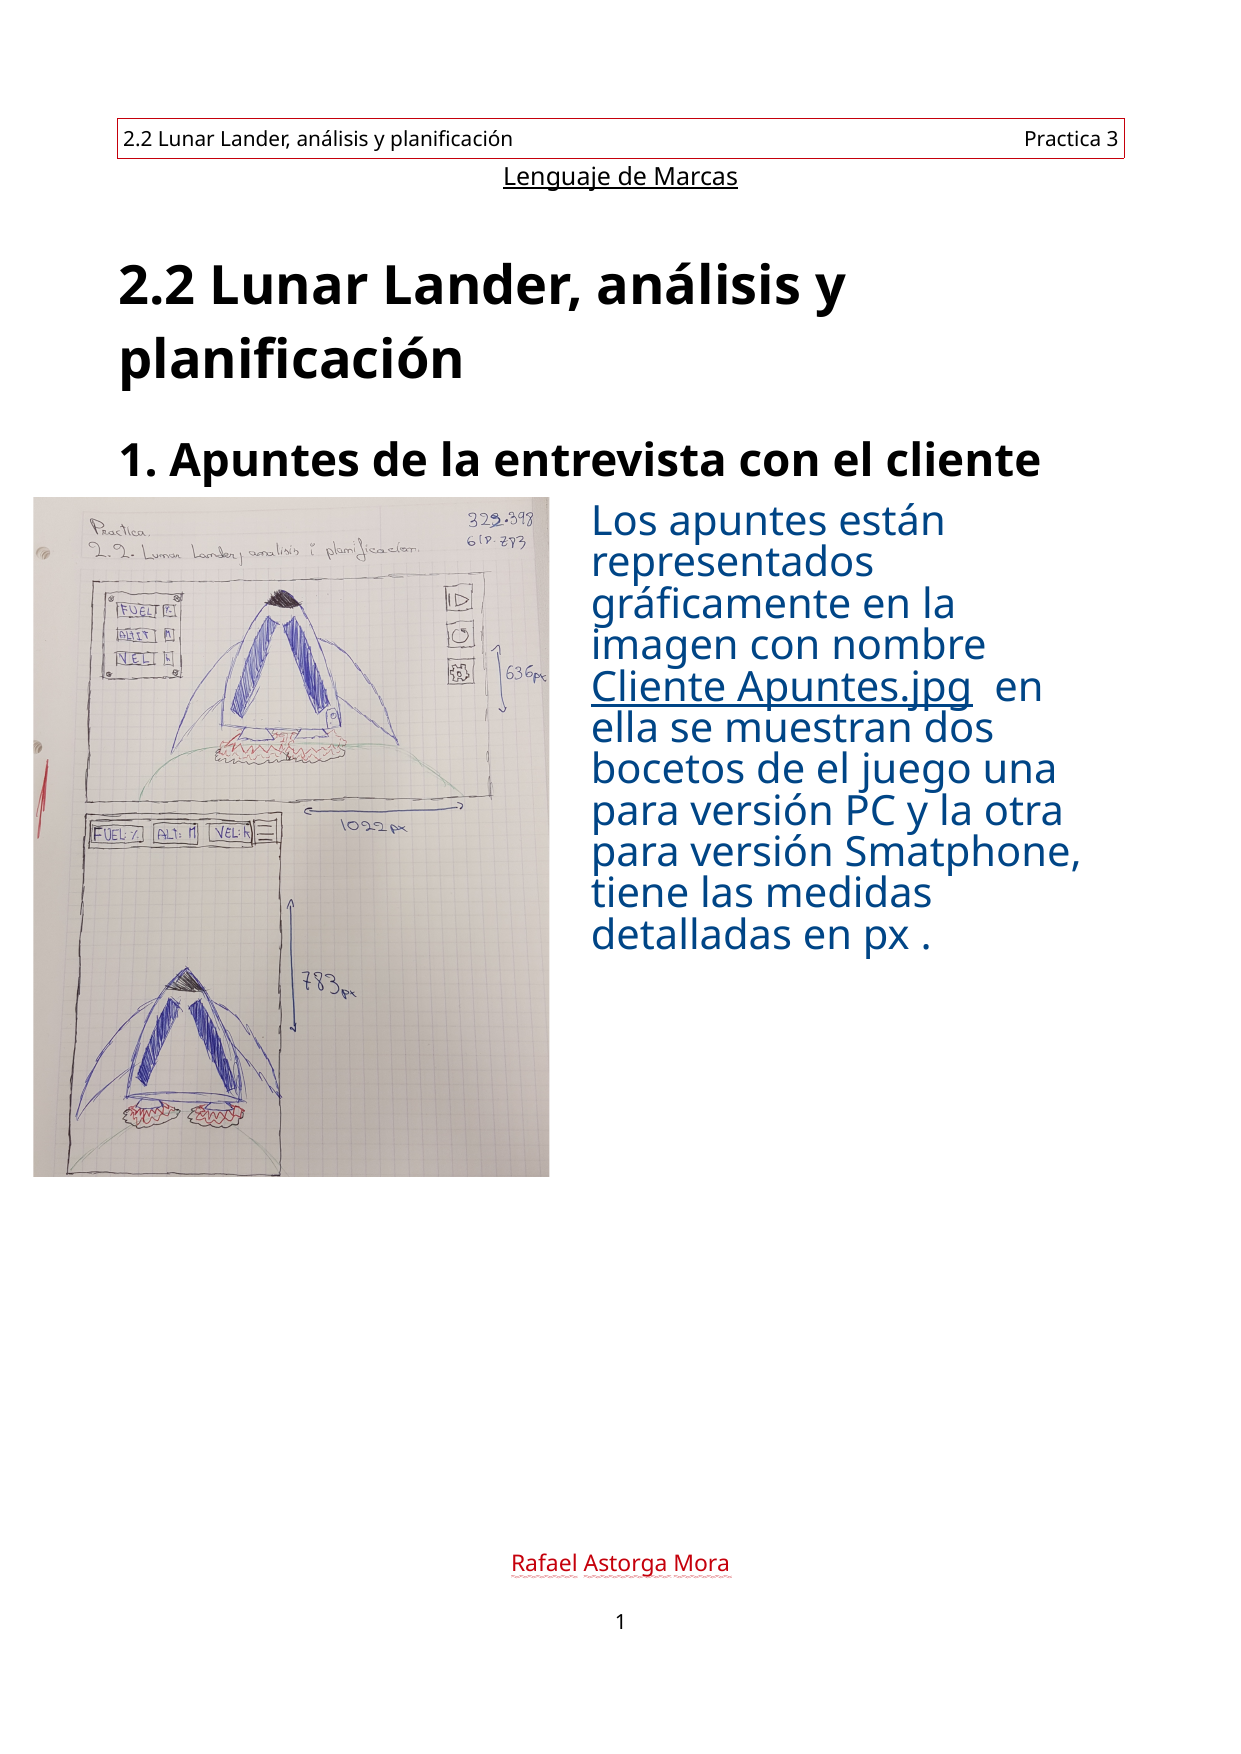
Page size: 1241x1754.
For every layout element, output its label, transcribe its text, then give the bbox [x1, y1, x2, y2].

text 2.2 Lunar Lander, análisis y planificación [118, 247, 1123, 394]
picture [33, 497, 550, 1177]
text Los apuntes están representados gráficamente en la imagen con nombre Cliente Apuntes.jpg en ella se muestran dos bocetos de el juego una para versión PC y la otra para versión Smatphone, tiene las medidas detalladas en px . [591, 502, 1093, 957]
subtitle 1. Apuntes de la entrevista con el cliente [118, 428, 1123, 490]
